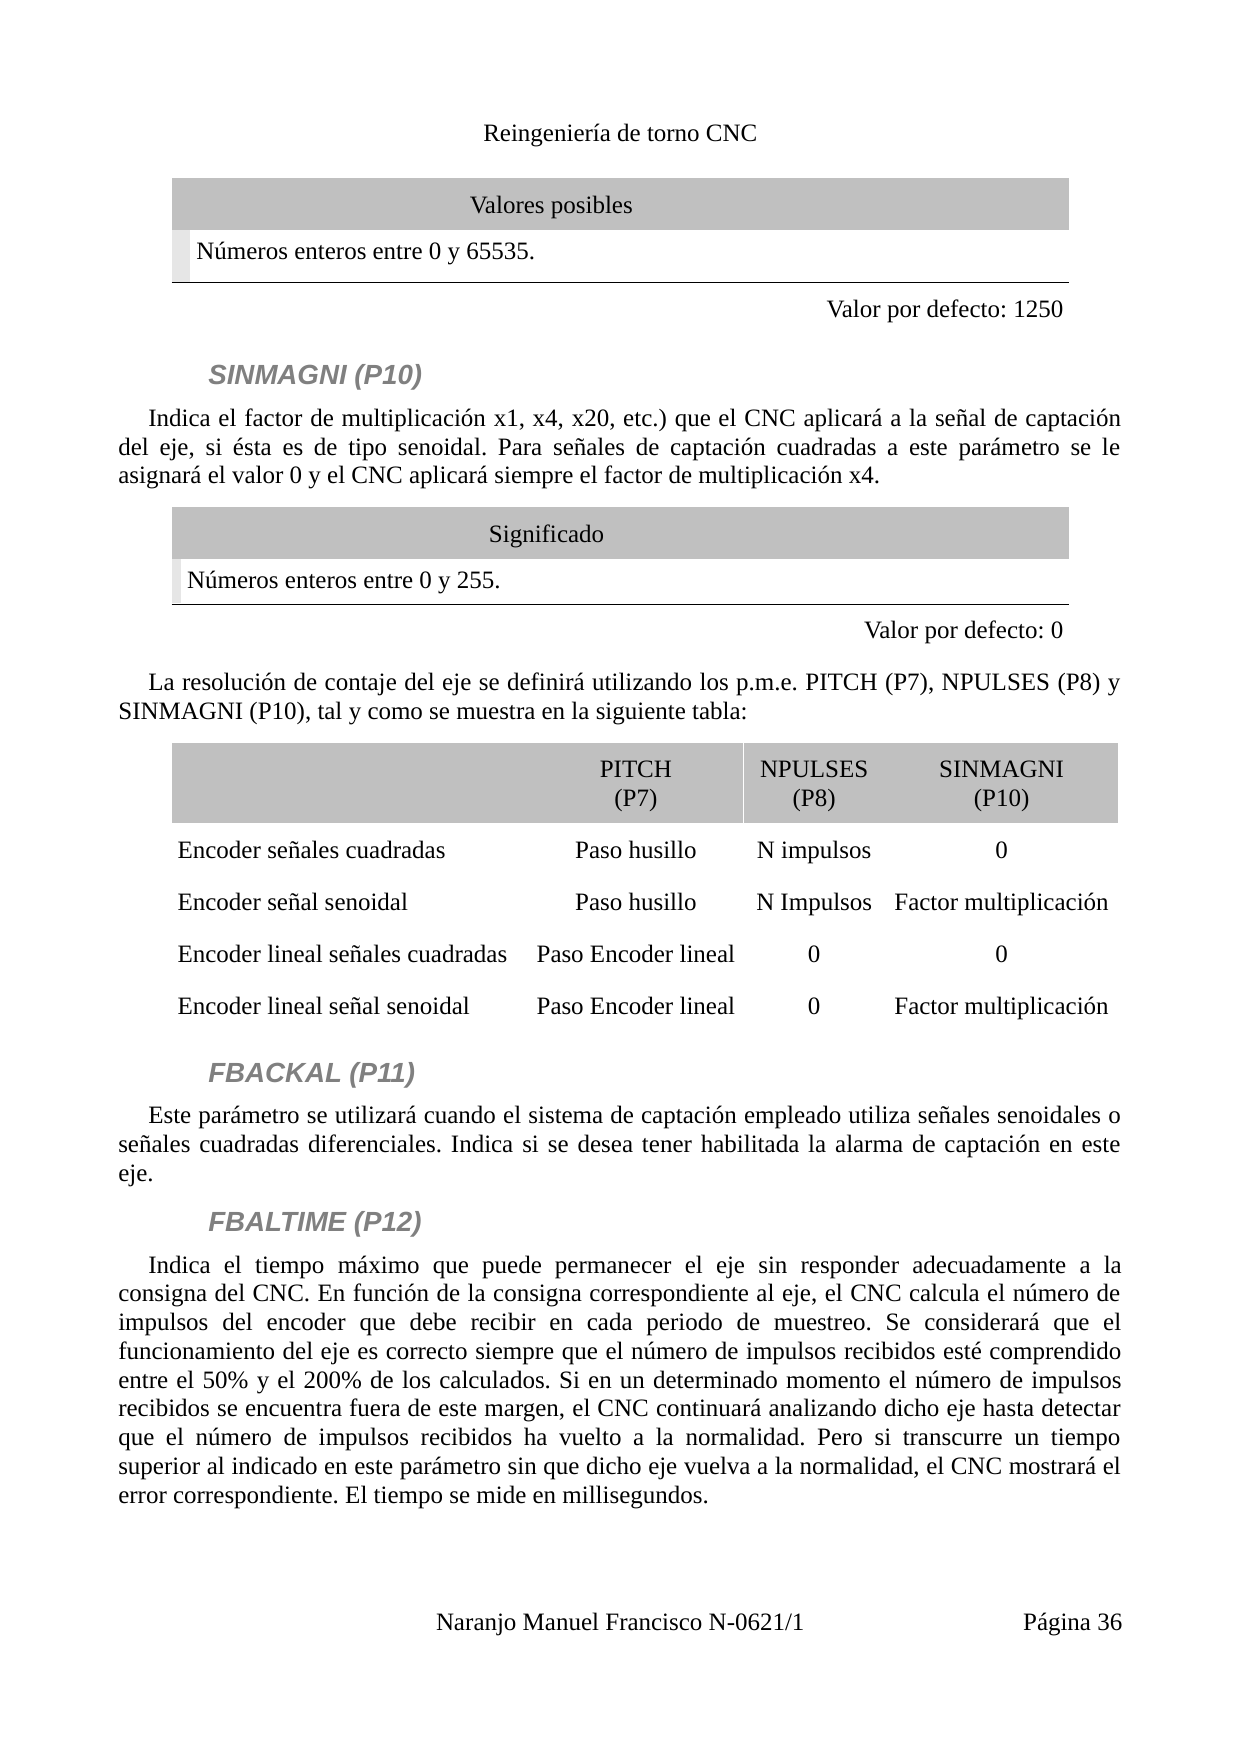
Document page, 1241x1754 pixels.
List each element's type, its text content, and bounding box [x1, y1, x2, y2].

table_cell Paso husillo [528, 876, 743, 928]
table_cell Encoder señal senoidal [172, 876, 528, 928]
table_cell Paso Encoder lineal [528, 980, 743, 1032]
table_header [172, 743, 528, 823]
table_header PITCH (P7) [528, 743, 743, 823]
table_header [172, 507, 181, 559]
table_cell Factor multiplicación [884, 876, 1118, 928]
table_cell Paso husillo [528, 824, 743, 876]
table_cell Valor por defecto: 0 [172, 605, 1069, 656]
subtitle FBALTIME (P12) [118, 1205, 1122, 1237]
text Este parámetro se utilizará cuando el sistema de captación empleado utiliza señales senoidales o señales cuadradas diferenciales. Indica si se desea tener habilitada la alarma de captación en este eje. [118, 1101, 1122, 1187]
table_header Valores posibles [190, 178, 912, 230]
table_cell 0 [884, 928, 1118, 980]
table_cell Números enteros entre 0 y 255. [181, 559, 1069, 603]
table_cell [172, 230, 190, 282]
table_cell 0 [744, 980, 884, 1032]
table_header [912, 507, 1069, 559]
subtitle SINMAGNI (P10) [118, 359, 1122, 391]
text La resolución de contaje del eje se definirá utilizando los p.m.e. PITCH (P7), NPULSES (P8) y SINMAGNI (P10), tal y como se muestra en la siguiente tabla: [118, 667, 1122, 725]
table_header [912, 178, 1069, 230]
table_cell Paso Encoder lineal [528, 928, 743, 980]
table_cell 0 [884, 824, 1118, 876]
table_cell Números enteros entre 0 y 65535. [190, 230, 1069, 282]
table_cell Factor multiplicación [884, 980, 1118, 1032]
table_header Significado [181, 507, 912, 559]
table_header [172, 178, 190, 230]
table_cell Valor por defecto: 1250 [172, 283, 1069, 334]
table_cell [172, 559, 181, 603]
table_cell Encoder lineal señal senoidal [172, 980, 528, 1032]
table_cell N Impulsos [744, 876, 884, 928]
subtitle FBACKAL (P11) [118, 1056, 1122, 1088]
text Indica el factor de multiplicación x1, x4, x20, etc.) que el CNC aplicará a la señal de captación del eje, si ésta es de tipo senoidal. Para señales de captación cuadradas a este parámetro se le asignará el valor 0 y el CNC aplicará siempre el factor de multiplicación x4. [118, 403, 1122, 489]
table_header NPULSES (P8) [744, 743, 884, 823]
table_cell N impulsos [744, 824, 884, 876]
text Indica el tiempo máximo que puede permanecer el eje sin responder adecuadamente a la consigna del CNC. En función de la consigna correspondiente al eje, el CNC calcula el número de impulsos del encoder que debe recibir en cada periodo de muestreo. Se considerará que el funcionamiento del eje es correcto siempre que el número de impulsos recibidos esté comprendido entre el 50% y el 200% de los calculados. Si en un determinado momento el número de impulsos recibidos se encuentra fuera de este margen, el CNC continuará analizando dicho eje hasta detectar que el número de impulsos recibidos ha vuelto a la normalidad. Pero si transcurre un tiempo superior al indicado en este parámetro sin que dicho eje vuelva a la normalidad, el CNC mostrará el error correspondiente. El tiempo se mide en millisegundos. [118, 1250, 1122, 1508]
table_header SINMAGNI (P10) [884, 743, 1118, 823]
table_cell Encoder señales cuadradas [172, 824, 528, 876]
table_cell Encoder lineal señales cuadradas [172, 928, 528, 980]
table_cell 0 [744, 928, 884, 980]
